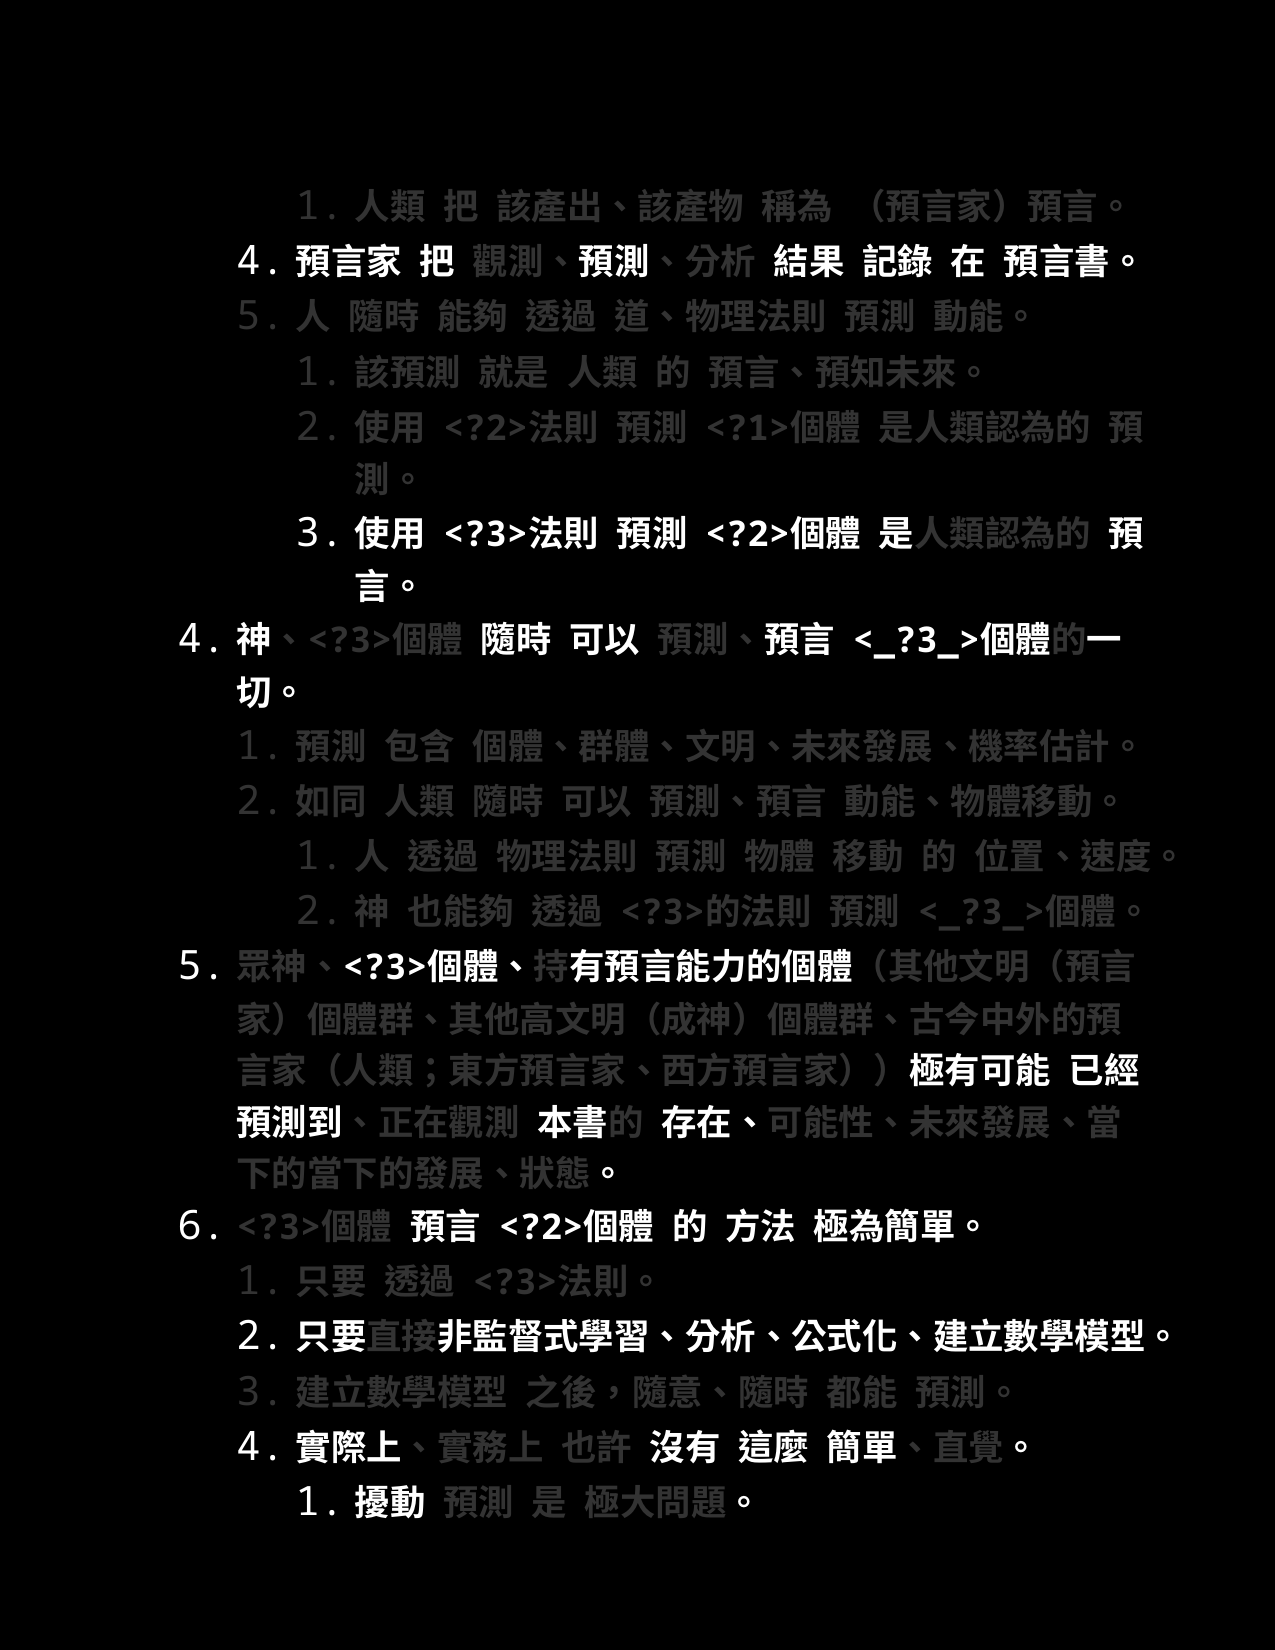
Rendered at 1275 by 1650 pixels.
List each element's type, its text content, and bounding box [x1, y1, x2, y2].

list 人 透過 物理法則 預測 物體 移動 的 位置、速度。 [295, 826, 1157, 881]
list 神、<?3>個體 隨時 可以 預測、預言 <_?3_>個體的一切。 [177, 609, 1157, 716]
list 建立數學模型 之後，隨意、隨時 都能 預測。 [236, 1362, 1157, 1417]
list 使用 <?3>法則 預測 <?2>個體 是人類認為的 預言。 [295, 503, 1157, 609]
list 人類 把 該產出、該產物 稱為 （預言家）預言。 [295, 176, 1157, 231]
list 擾動 預測 是 極大問題。 [295, 1472, 1157, 1527]
list 只要 透過 <?3>法則。 [236, 1251, 1157, 1307]
list <?3>個體 預言 <?2>個體 的 方法 極為簡單。 [177, 1196, 1157, 1251]
list 眾神、<?3>個體、持有預言能力的個體（其他文明（預言家）個體群、其他高文明（成神）個體群、古今中外的預言家（人類；東方預言家、西方預言家））極有可能 已經預測到、正在觀測 本書的 存在、可能性、未來發展、當下的當下的發展、狀態。 [177, 936, 1157, 1196]
list 該預測 就是 人類 的 預言、預知未來。 [295, 342, 1157, 397]
list 神 也能夠 透過 <?3>的法則 預測 <_?3_>個體。 [295, 881, 1157, 936]
list 如同 人類 隨時 可以 預測、預言 動能、物體移動。 [236, 771, 1157, 826]
list 只要直接非監督式學習、分析、公式化、建立數學模型。 [236, 1307, 1157, 1362]
list 預言家 把 觀測、預測、分析 結果 記錄 在 預言書。 [236, 231, 1157, 287]
list 預測 包含 個體、群體、文明、未來發展、機率估計。 [236, 716, 1157, 771]
list 實際上、實務上 也許 沒有 這麼 簡單、直覺。 [236, 1417, 1157, 1472]
list 使用 <?2>法則 預測 <?1>個體 是人類認為的 預測。 [295, 397, 1157, 503]
list 人 隨時 能夠 透過 道、物理法則 預測 動能。 [236, 287, 1157, 342]
